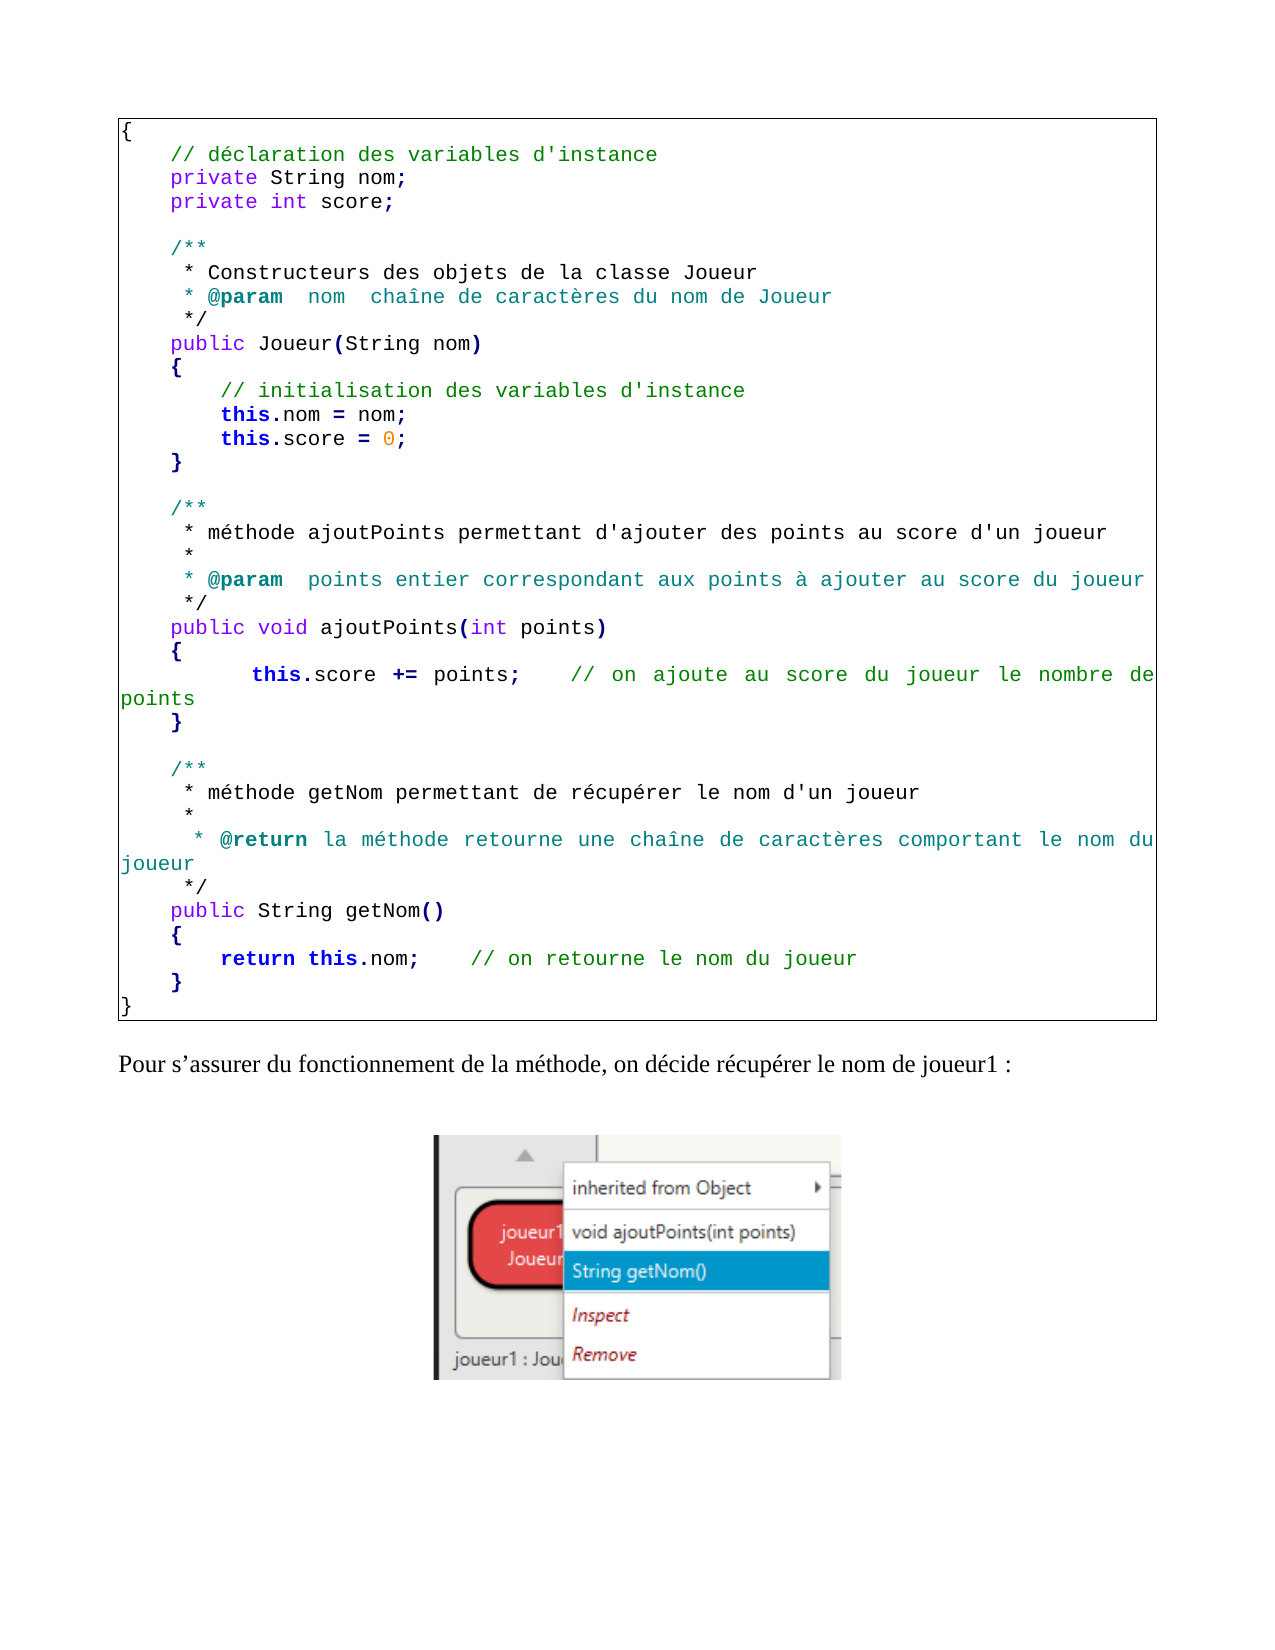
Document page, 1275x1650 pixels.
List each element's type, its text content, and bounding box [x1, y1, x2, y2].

text * méthode ajoutPoints permettant d'ajouter des points au score d'un joueur [119, 520, 1156, 544]
text /** [119, 236, 1156, 260]
text * [119, 544, 1156, 567]
text } [119, 709, 1156, 735]
text public String getNom() [119, 898, 1156, 922]
text * @param nom chaîne de caractères du nom de Joueur [119, 284, 1156, 307]
text /** [119, 496, 1156, 520]
text public void ajoutPoints(int points) [119, 615, 1156, 638]
text this.score += points; // on ajoute au score du joueur le nombre de points [119, 662, 1156, 709]
text } [119, 969, 1156, 993]
text public Joueur(String nom) [119, 331, 1156, 354]
text // déclaration des variables d'instance [119, 142, 1156, 165]
text { [119, 638, 1156, 662]
text */ [119, 591, 1156, 615]
text this.nom = nom; [119, 402, 1156, 426]
text Pour s’assurer du fonctionnement de la méthode, on décide récupérer le nom de joueur1 : [118, 1049, 1157, 1078]
text * @return la méthode retourne une chaîne de caractères comportant le nom du joueur [119, 827, 1156, 875]
text } [119, 449, 1156, 475]
text // initialisation des variables d'instance [119, 378, 1156, 402]
text } [119, 993, 1156, 1020]
text { [119, 922, 1156, 946]
text * méthode getNom permettant de récupérer le nom d'un joueur [119, 780, 1156, 804]
text */ [119, 307, 1156, 331]
text private int score; [119, 189, 1156, 215]
text */ [119, 875, 1156, 898]
text return this.nom; // on retourne le nom du joueur [119, 946, 1156, 969]
picture [433, 1135, 842, 1380]
text this.score = 0; [119, 426, 1156, 449]
text { [119, 119, 1156, 142]
text { [119, 354, 1156, 378]
text private String nom; [119, 165, 1156, 189]
text /** [119, 757, 1156, 780]
text * @param points entier correspondant aux points à ajouter au score du joueur [119, 567, 1156, 591]
text * Constructeurs des objets de la classe Joueur [119, 260, 1156, 284]
text * [119, 804, 1156, 827]
